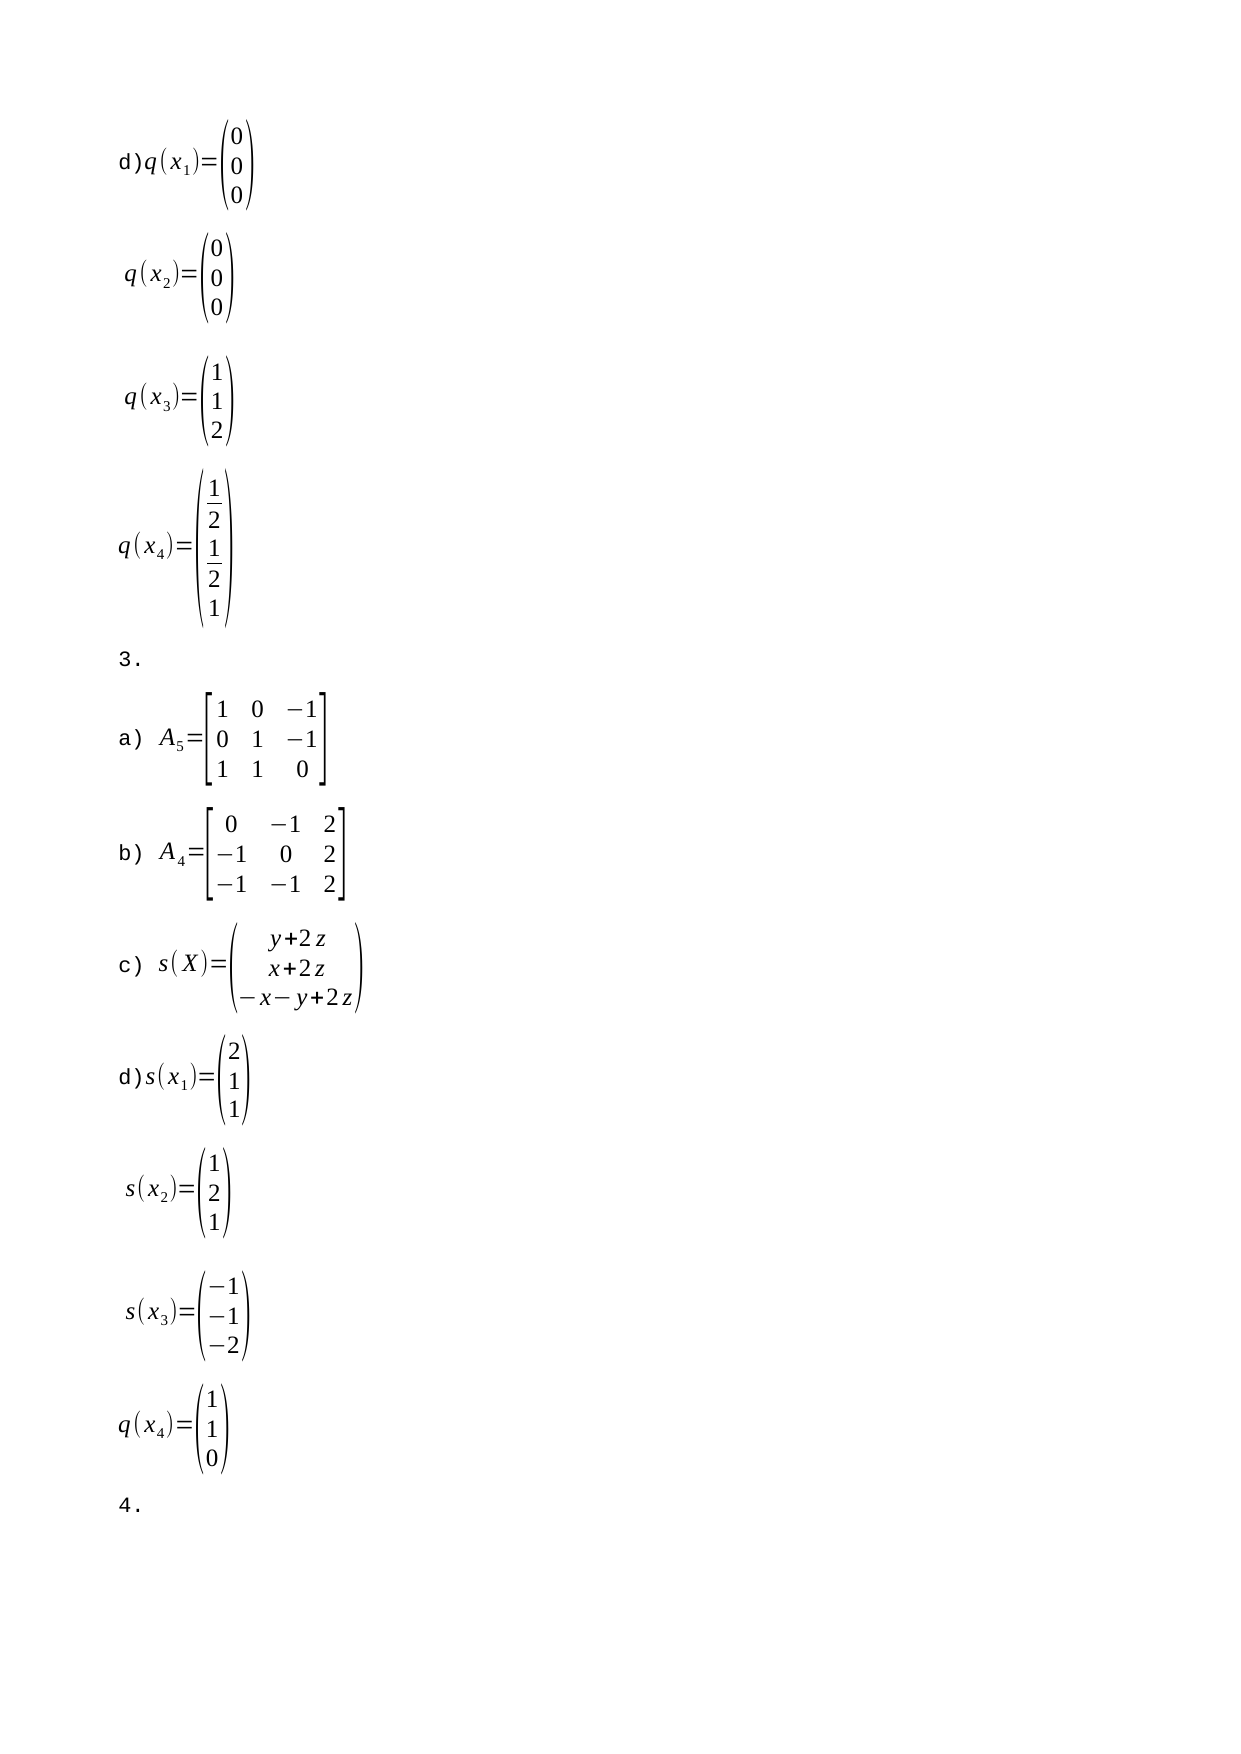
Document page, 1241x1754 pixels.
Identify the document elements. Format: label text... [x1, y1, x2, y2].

text d) [118, 118, 1122, 212]
text 4. [118, 1494, 1122, 1519]
text b) [118, 806, 1122, 902]
text c) [118, 920, 1122, 1015]
text 3. [118, 648, 1122, 673]
text a) [118, 691, 1122, 788]
text d) [118, 1033, 1122, 1127]
